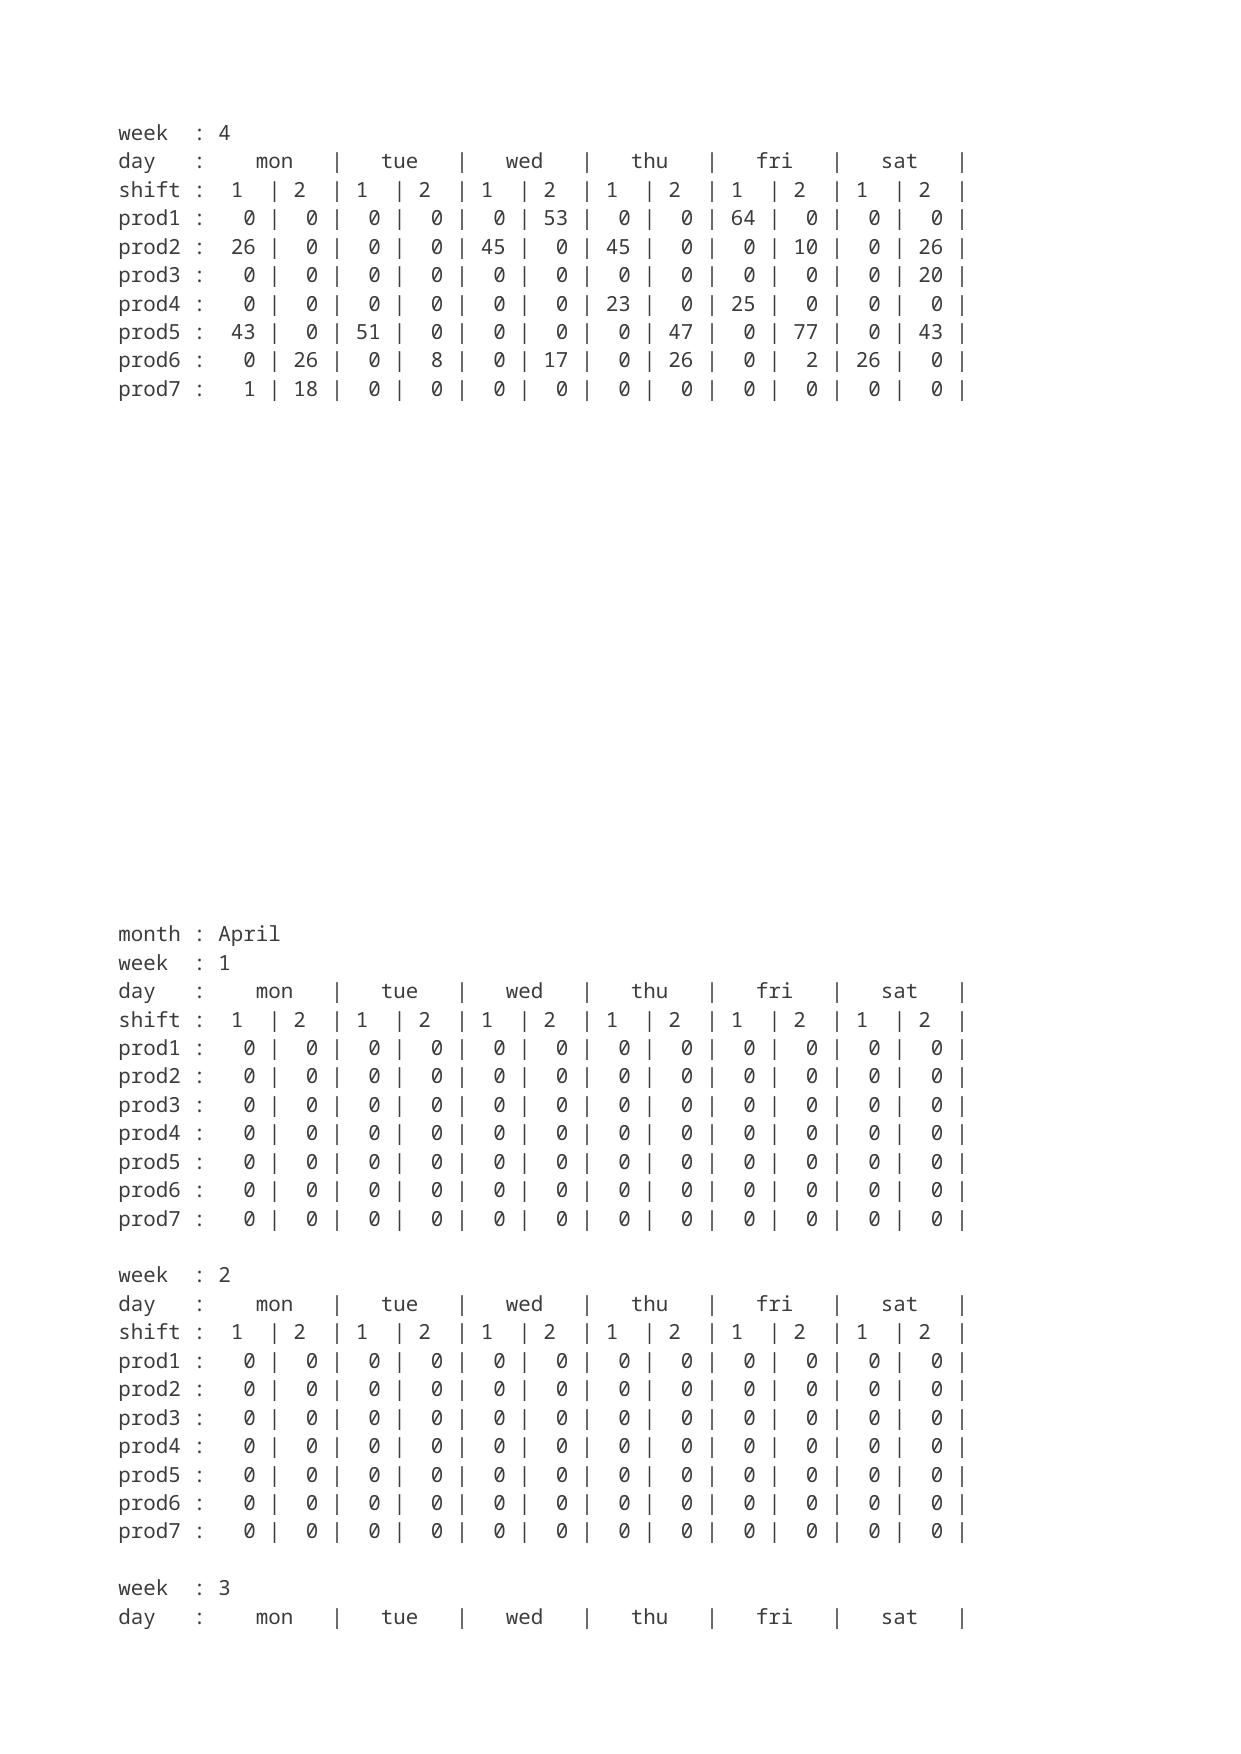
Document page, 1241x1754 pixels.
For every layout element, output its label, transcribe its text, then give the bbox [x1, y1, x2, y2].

text prod5 : 0 | 0 | 0 | 0 | 0 | 0 | 0 | 0 | 0 | 0 | 0 | 0 | [118, 1147, 1122, 1175]
text prod3 : 0 | 0 | 0 | 0 | 0 | 0 | 0 | 0 | 0 | 0 | 0 | 0 | [118, 1403, 1122, 1431]
text prod3 : 0 | 0 | 0 | 0 | 0 | 0 | 0 | 0 | 0 | 0 | 0 | 20 | [118, 260, 1122, 289]
text month : April [118, 919, 1122, 948]
text prod6 : 0 | 26 | 0 | 8 | 0 | 17 | 0 | 26 | 0 | 2 | 26 | 0 | [118, 346, 1122, 374]
text week : 3 [118, 1573, 1122, 1602]
text day : mon | tue | wed | thu | fri | sat | [118, 1602, 1122, 1630]
text week : 1 [118, 948, 1122, 976]
text prod2 : 26 | 0 | 0 | 0 | 45 | 0 | 45 | 0 | 0 | 10 | 0 | 26 | [118, 232, 1122, 260]
text day : mon | tue | wed | thu | fri | sat | [118, 976, 1122, 1005]
text day : mon | tue | wed | thu | fri | sat | [118, 147, 1122, 175]
text prod7 : 0 | 0 | 0 | 0 | 0 | 0 | 0 | 0 | 0 | 0 | 0 | 0 | [118, 1517, 1122, 1545]
text prod5 : 0 | 0 | 0 | 0 | 0 | 0 | 0 | 0 | 0 | 0 | 0 | 0 | [118, 1460, 1122, 1488]
text prod6 : 0 | 0 | 0 | 0 | 0 | 0 | 0 | 0 | 0 | 0 | 0 | 0 | [118, 1488, 1122, 1517]
text week : 2 [118, 1261, 1122, 1289]
text prod1 : 0 | 0 | 0 | 0 | 0 | 53 | 0 | 0 | 64 | 0 | 0 | 0 | [118, 203, 1122, 232]
text prod2 : 0 | 0 | 0 | 0 | 0 | 0 | 0 | 0 | 0 | 0 | 0 | 0 | [118, 1062, 1122, 1090]
text prod7 : 0 | 0 | 0 | 0 | 0 | 0 | 0 | 0 | 0 | 0 | 0 | 0 | [118, 1204, 1122, 1232]
text prod4 : 0 | 0 | 0 | 0 | 0 | 0 | 23 | 0 | 25 | 0 | 0 | 0 | [118, 289, 1122, 317]
text prod1 : 0 | 0 | 0 | 0 | 0 | 0 | 0 | 0 | 0 | 0 | 0 | 0 | [118, 1033, 1122, 1062]
text prod4 : 0 | 0 | 0 | 0 | 0 | 0 | 0 | 0 | 0 | 0 | 0 | 0 | [118, 1118, 1122, 1147]
text week : 4 [118, 118, 1122, 147]
text day : mon | tue | wed | thu | fri | sat | [118, 1289, 1122, 1317]
text prod3 : 0 | 0 | 0 | 0 | 0 | 0 | 0 | 0 | 0 | 0 | 0 | 0 | [118, 1090, 1122, 1118]
text shift : 1 | 2 | 1 | 2 | 1 | 2 | 1 | 2 | 1 | 2 | 1 | 2 | [118, 1317, 1122, 1346]
text prod1 : 0 | 0 | 0 | 0 | 0 | 0 | 0 | 0 | 0 | 0 | 0 | 0 | [118, 1346, 1122, 1374]
text prod4 : 0 | 0 | 0 | 0 | 0 | 0 | 0 | 0 | 0 | 0 | 0 | 0 | [118, 1431, 1122, 1460]
text prod7 : 1 | 18 | 0 | 0 | 0 | 0 | 0 | 0 | 0 | 0 | 0 | 0 | [118, 374, 1122, 402]
text prod2 : 0 | 0 | 0 | 0 | 0 | 0 | 0 | 0 | 0 | 0 | 0 | 0 | [118, 1374, 1122, 1403]
text prod5 : 43 | 0 | 51 | 0 | 0 | 0 | 0 | 47 | 0 | 77 | 0 | 43 | [118, 317, 1122, 346]
text shift : 1 | 2 | 1 | 2 | 1 | 2 | 1 | 2 | 1 | 2 | 1 | 2 | [118, 175, 1122, 203]
text shift : 1 | 2 | 1 | 2 | 1 | 2 | 1 | 2 | 1 | 2 | 1 | 2 | [118, 1005, 1122, 1033]
text prod6 : 0 | 0 | 0 | 0 | 0 | 0 | 0 | 0 | 0 | 0 | 0 | 0 | [118, 1175, 1122, 1204]
